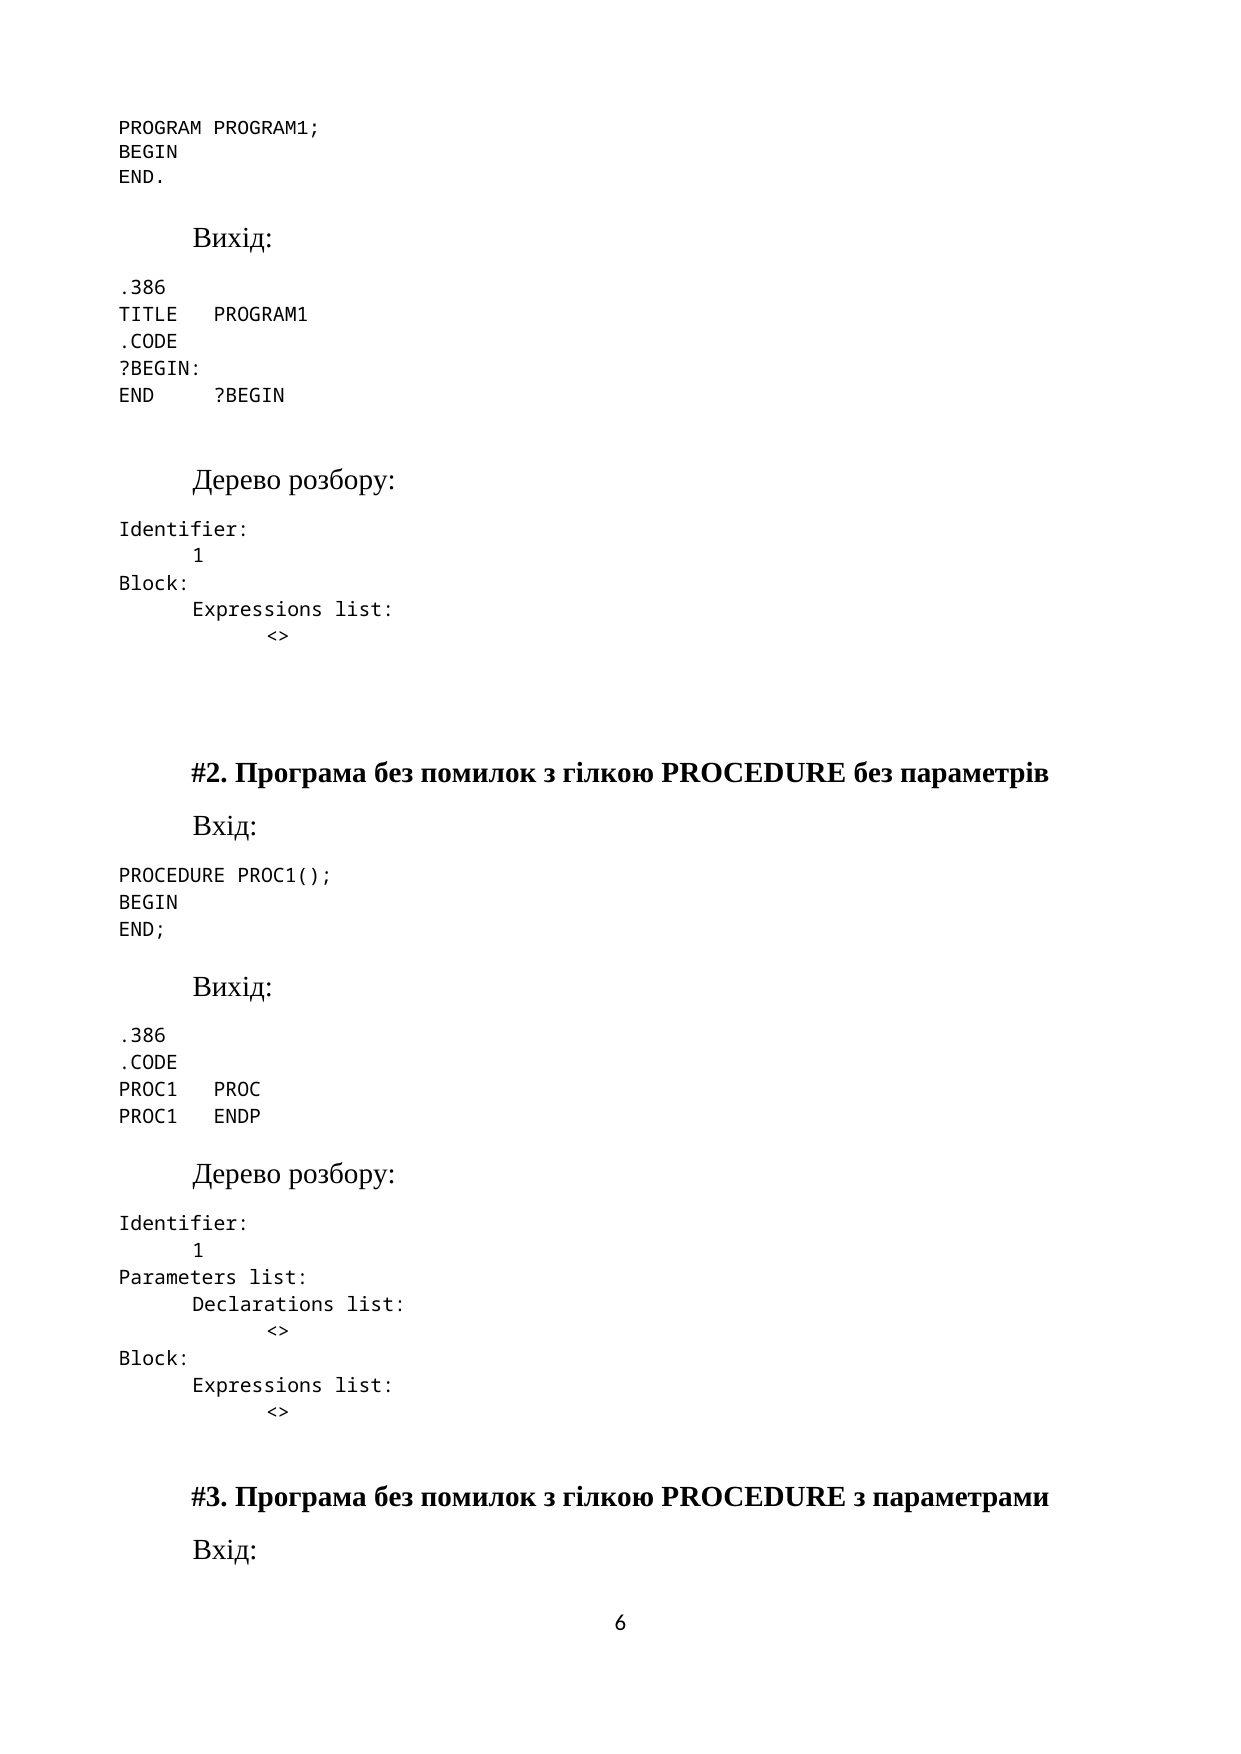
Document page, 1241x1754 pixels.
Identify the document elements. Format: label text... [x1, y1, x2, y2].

text PROGRAM PROGRAM1; [118, 118, 1122, 141]
text END. [118, 167, 1122, 189]
text <> [118, 1317, 1122, 1344]
text END; [118, 915, 1122, 942]
text Вхід: [118, 1532, 1122, 1566]
text #2. Програма без помилок з гілкою PROCEDURE без параметрів [118, 755, 1122, 789]
text <> [118, 1398, 1122, 1425]
text .386 [118, 273, 1122, 300]
text 1 [118, 542, 1122, 569]
text Block: [118, 569, 1122, 596]
text Block: [118, 1344, 1122, 1371]
text TITLE PROGRAM1 [118, 300, 1122, 327]
text ?BEGIN: [118, 354, 1122, 381]
text 1 [118, 1236, 1122, 1263]
text .CODE [118, 327, 1122, 354]
text Дерево розбору: [118, 1157, 1122, 1190]
text #3. Програма без помилок з гілкою PROCEDURE з параметрами [118, 1479, 1122, 1513]
text Identifier: [118, 515, 1122, 542]
text <> [118, 623, 1122, 650]
text Вхід: [118, 808, 1122, 842]
text .CODE [118, 1049, 1122, 1076]
text Declarations list: [118, 1290, 1122, 1317]
text Expressions list: [118, 596, 1122, 623]
text .386 [118, 1022, 1122, 1049]
text PROCEDURE PROC1(); [118, 861, 1122, 888]
text PROC1 ENDP [118, 1103, 1122, 1129]
text PROC1 PROC [118, 1076, 1122, 1103]
text END ?BEGIN [118, 381, 1122, 408]
text Identifier: [118, 1209, 1122, 1236]
text Дерево розбору: [118, 462, 1122, 496]
text BEGIN [118, 888, 1122, 915]
text Parameters list: [118, 1263, 1122, 1290]
text Expressions list: [118, 1371, 1122, 1398]
text Вихід: [118, 220, 1122, 254]
text Вихід: [118, 969, 1122, 1002]
text BEGIN [118, 142, 1122, 165]
